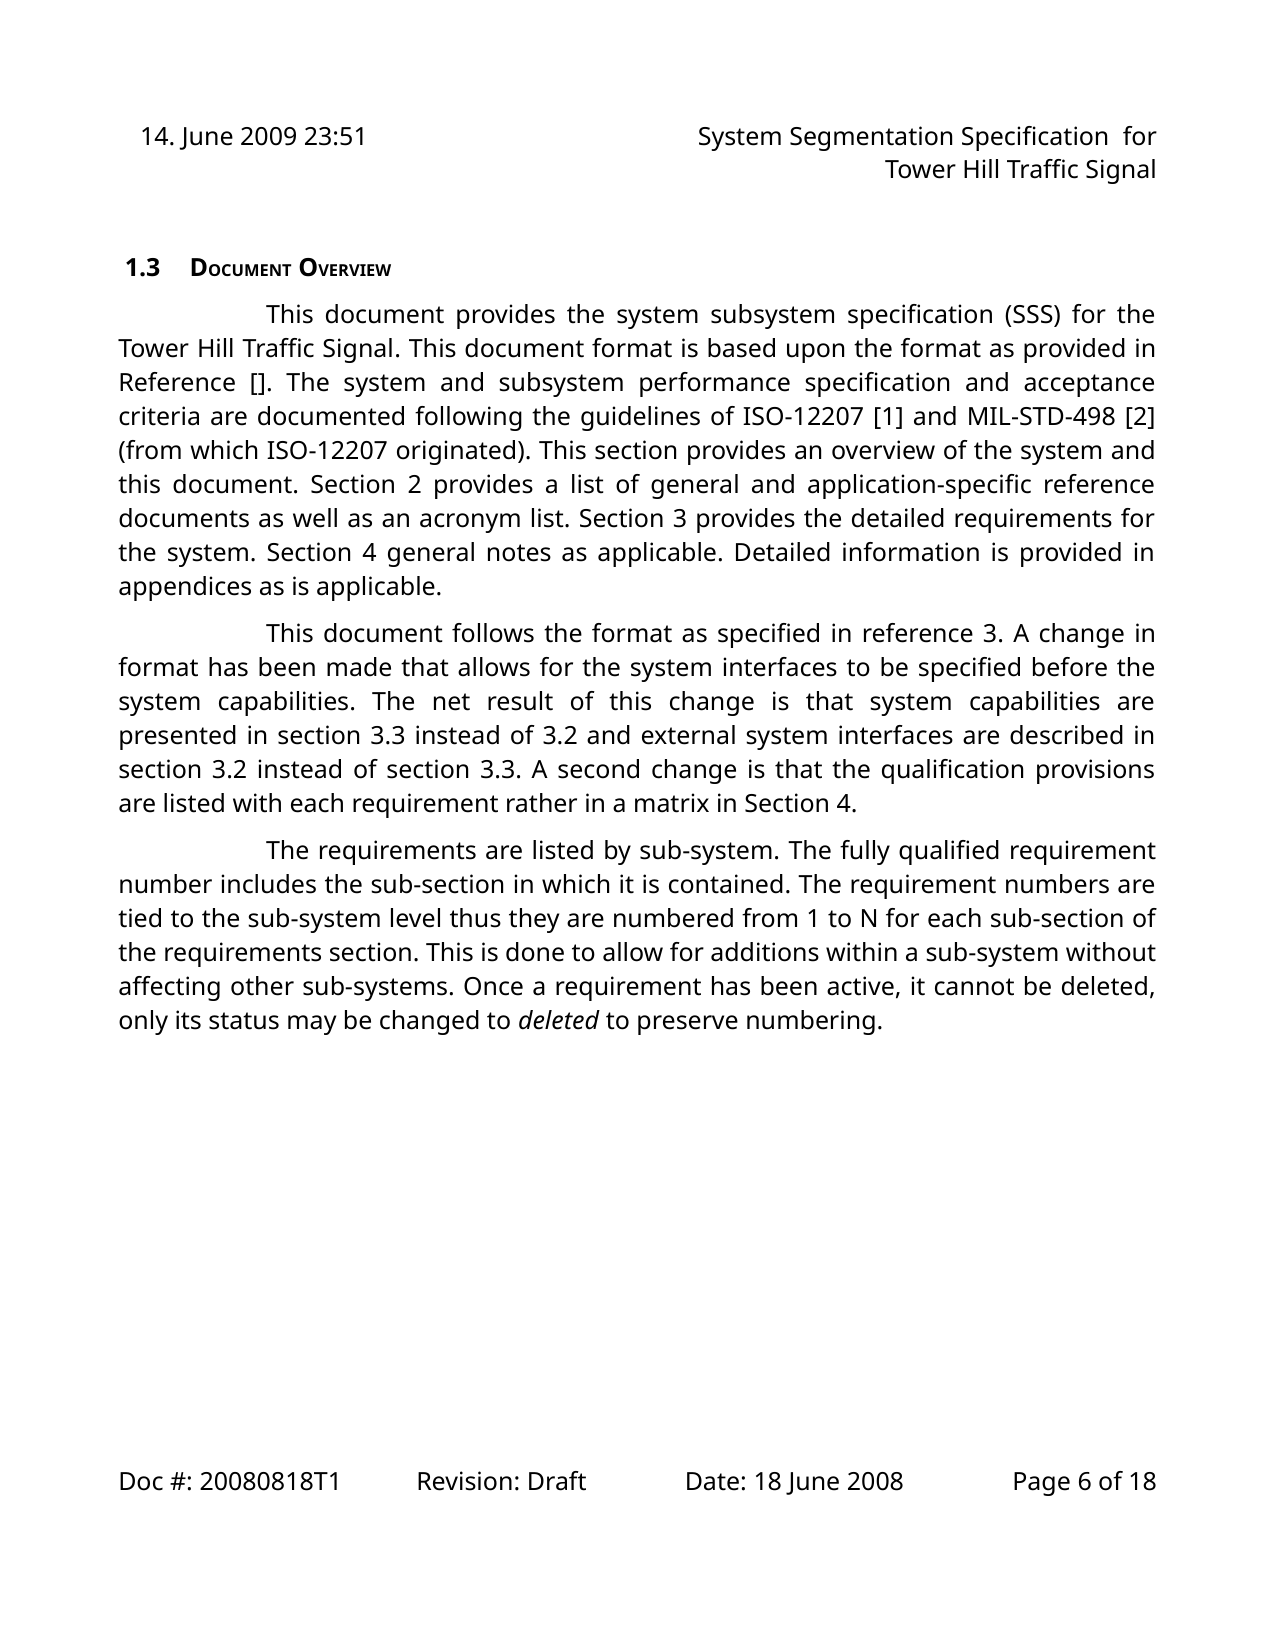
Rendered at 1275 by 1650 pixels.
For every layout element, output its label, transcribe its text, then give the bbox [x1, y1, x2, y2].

subtitle Document Overview [118, 250, 1157, 284]
text The requirements are listed by sub-system. The fully qualified requirement number includes the sub-section in which it is contained. The requirement numbers are tied to the sub-system level thus they are numbered from 1 to N for each sub-section of the requirements section. This is done to allow for additions within a sub-system without affecting other sub-systems. Once a requirement has been active, it cannot be deleted, only its status may be changed to deleted to preserve numbering. [118, 832, 1157, 1037]
text This document provides the system subsystem specification (SSS) for the Tower Hill Traffic Signal. This document format is based upon the format as provided in Reference []. The system and subsystem performance specification and acceptance criteria are documented following the guidelines of ISO-12207 [1] and MIL-STD-498 [2] (from which ISO-12207 originated). This section provides an overview of the system and this document. Section 2 provides a list of general and application-specific reference documents as well as an acronym list. Section 3 provides the detailed requirements for the system. Section 4 general notes as applicable. Detailed information is provided in appendices as is applicable. [118, 296, 1157, 603]
text This document follows the format as specified in reference 3. A change in format has been made that allows for the system interfaces to be specified before the system capabilities. The net result of this change is that system capabilities are presented in section 3.3 instead of 3.2 and external system interfaces are described in section 3.2 instead of section 3.3. A second change is that the qualification provisions are listed with each requirement rather in a matrix in Section 4. [118, 615, 1157, 820]
